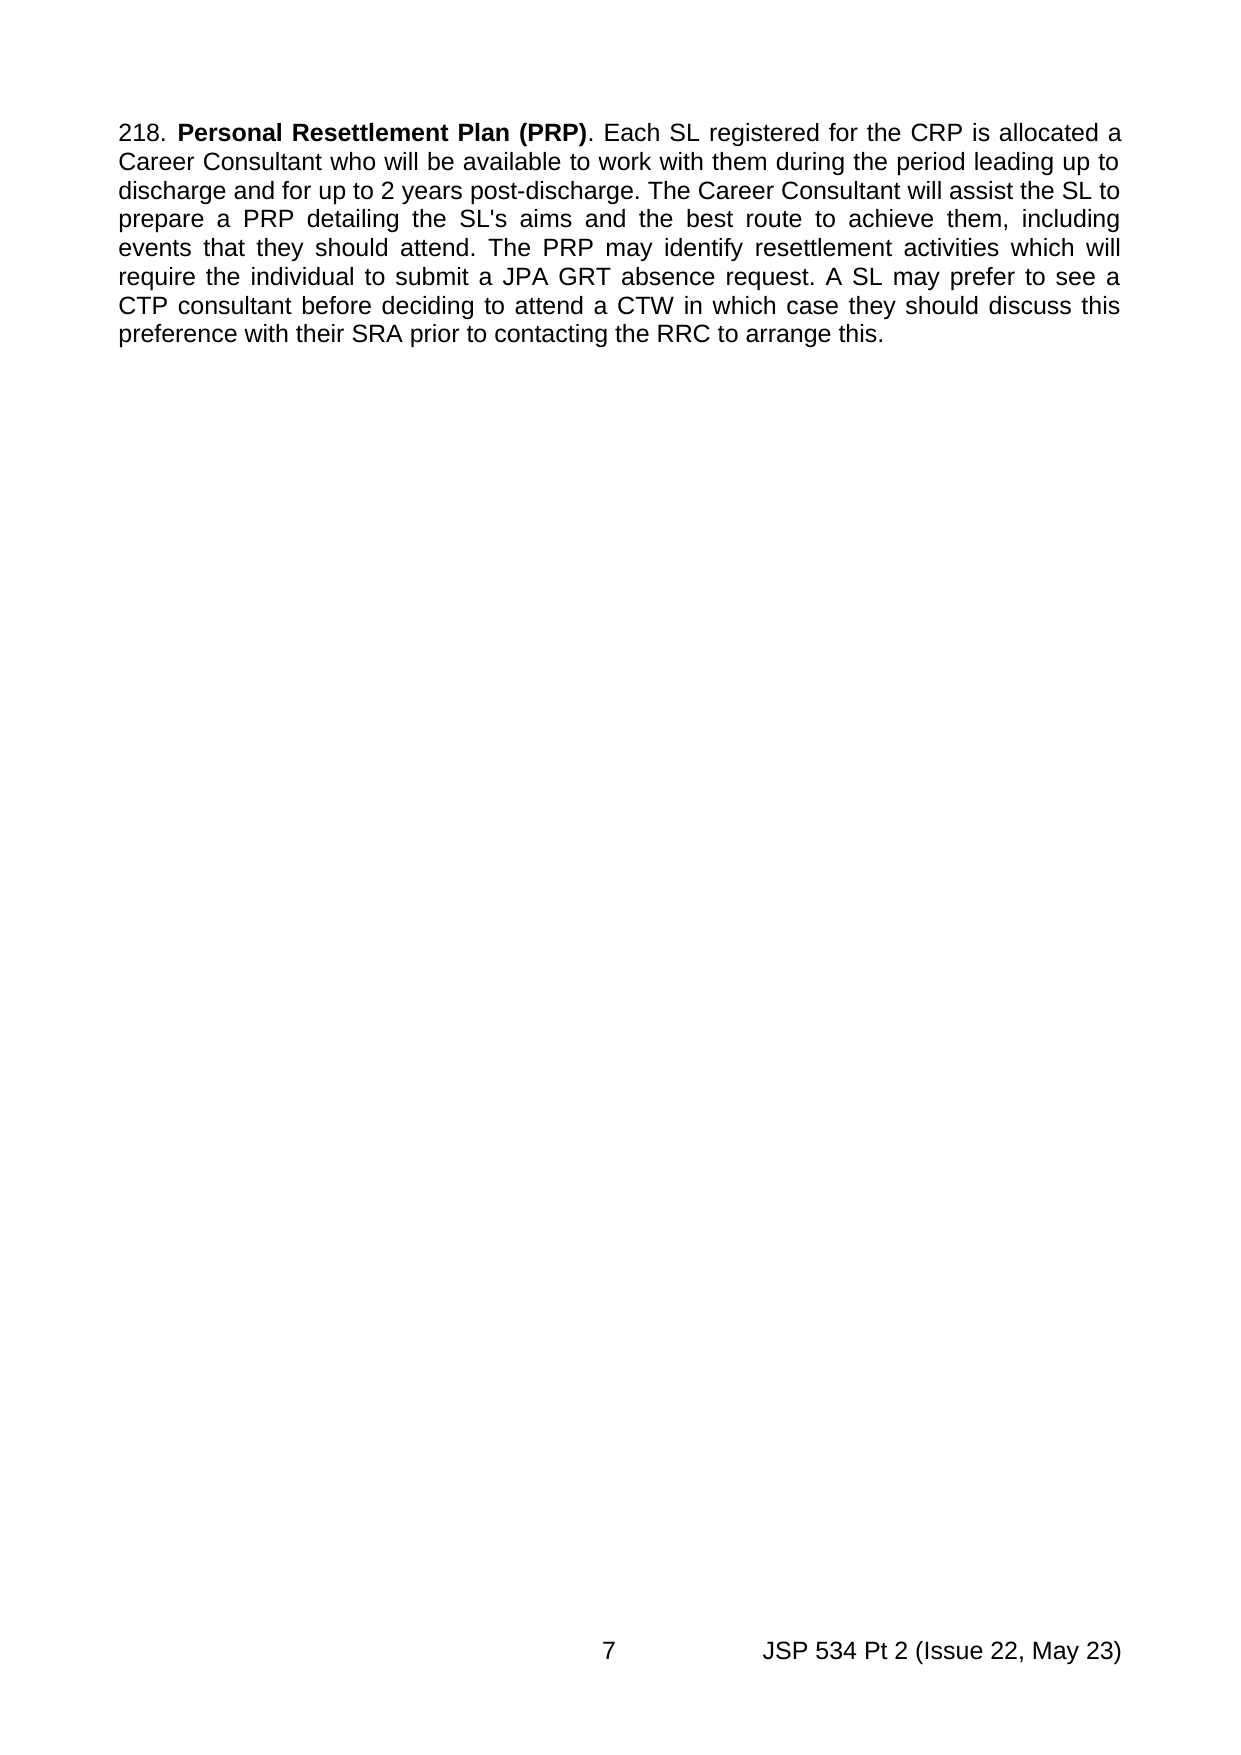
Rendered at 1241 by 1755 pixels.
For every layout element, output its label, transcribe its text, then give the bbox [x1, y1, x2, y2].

list Personal Resettlement Plan (PRP). Each SL registered for the CRP is allocated a Career Consultant who will be available to work with them during the period leading up to discharge and for up to 2 years post-discharge. The Career Consultant will assist the SL to prepare a PRP detailing the SL's aims and the best route to achieve them, including events that they should attend. The PRP may identify resettlement activities which will require the individual to submit a JPA GRT absence request. A SL may prefer to see a CTP consultant before deciding to attend a CTW in which case they should discuss this preference with their SRA prior to contacting the RRC to arrange this. [118, 118, 1122, 348]
